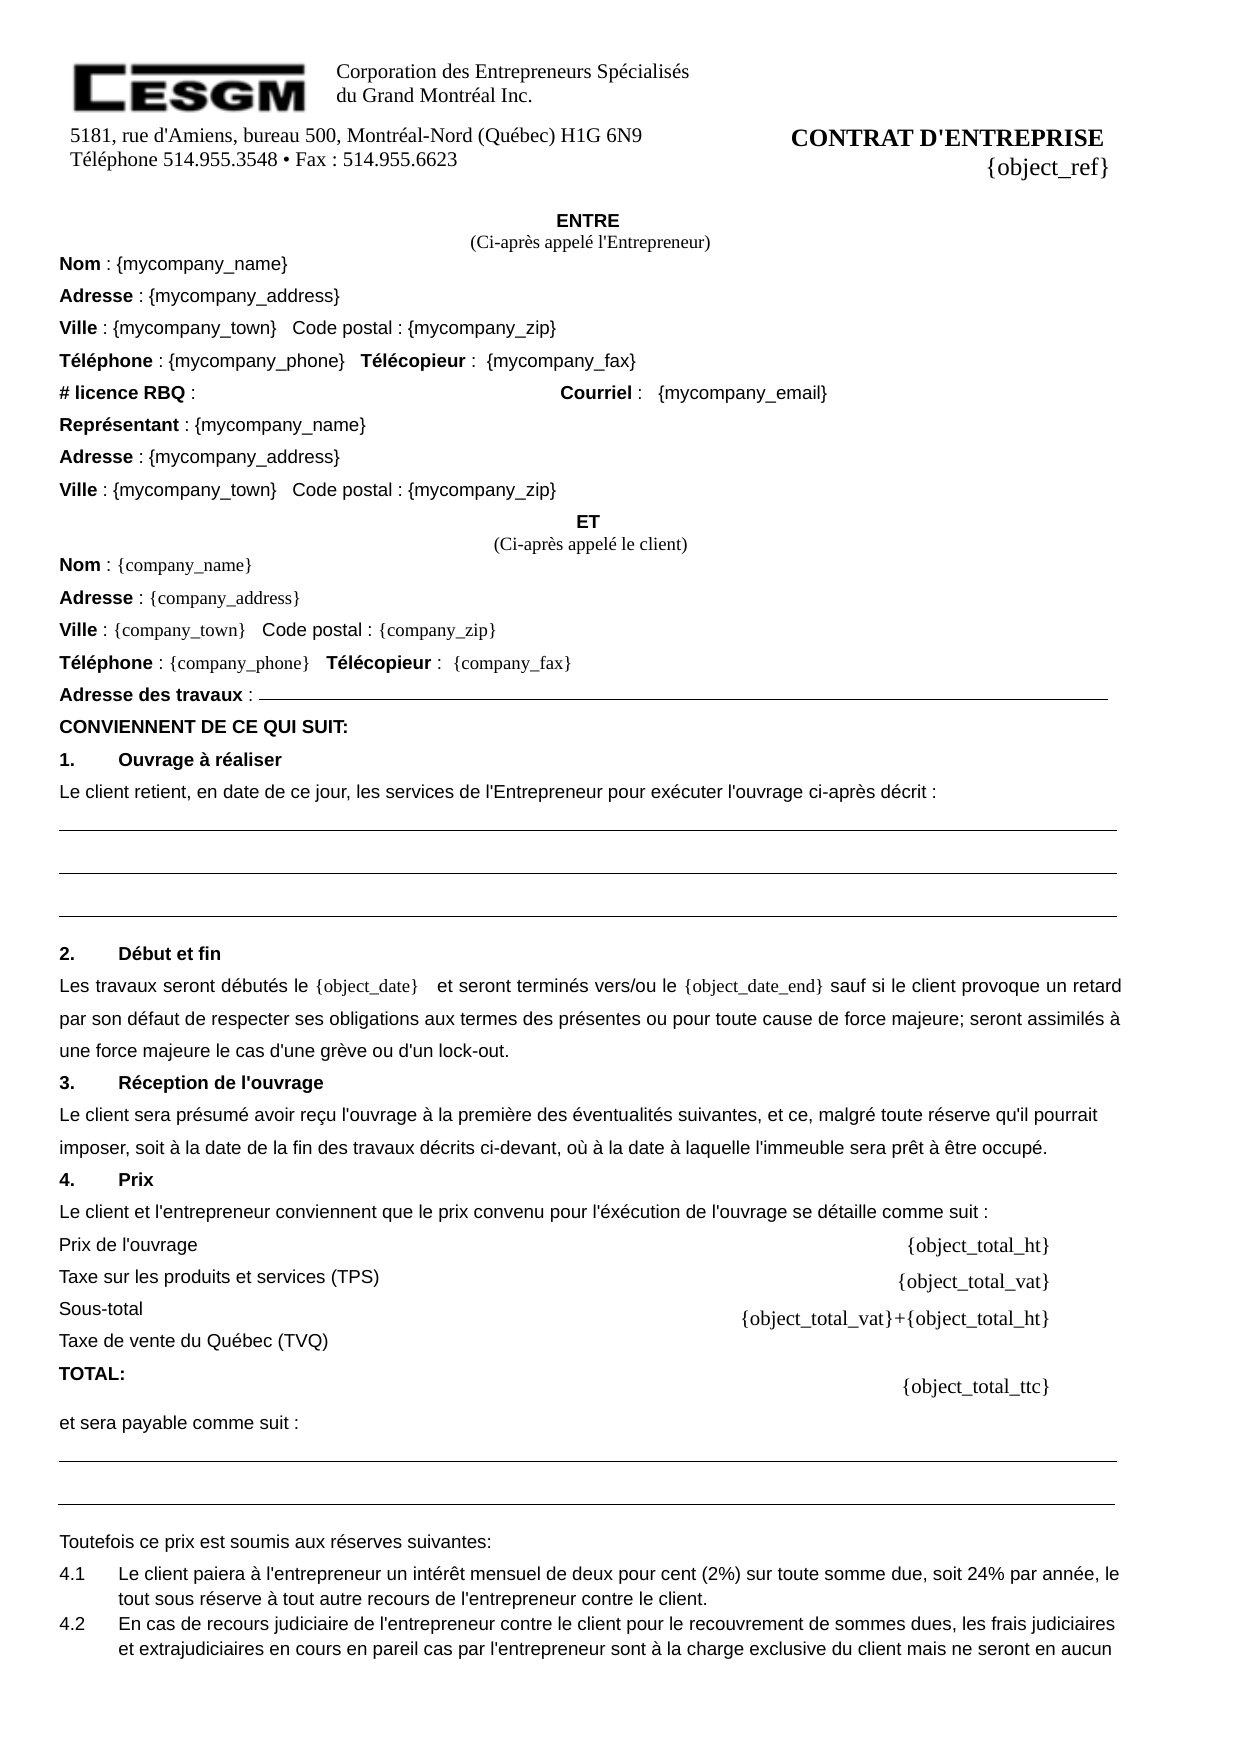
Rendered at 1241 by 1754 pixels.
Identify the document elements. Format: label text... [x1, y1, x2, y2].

text Nom : {mycompany_name} [59, 253, 1122, 274]
text (Ci-après appelé le client) [59, 532, 1122, 554]
text Les travaux seront débutés le {object_date} et seront terminés vers/ou le {object_date_end} sauf si le client provoque un retard par son défaut de respecter ses obligations aux termes des présentes ou pour toute cause de force majeure; seront assimilés à une force majeure le cas d'une grève ou d'un lock-out. [59, 975, 1122, 1061]
text Représentant : {mycompany_name} [59, 414, 1122, 436]
text Ville : {company_town} Code postal : {company_zip} [59, 619, 1122, 641]
list Réception de l'ouvrage [59, 1072, 1122, 1093]
text (Ci-après appelé l'Entrepreneur) [59, 231, 1122, 253]
table_header [59, 59, 69, 123]
text ET [59, 511, 1122, 532]
text et sera payable comme suit : [59, 1412, 1122, 1434]
text Téléphone : {mycompany_phone} Télécopieur : {mycompany_fax} [59, 349, 1122, 371]
text # licence RBQ : Courriel : {mycompany_email} [59, 382, 1122, 403]
text Le client sera présumé avoir reçu l'ouvrage à la première des éventualités suivantes, et ce, malgré toute réserve qu'il pourrait imposer, soit à la date de la fin des travaux décrits ci-devant, où à la date à laquelle l'immeuble sera prêt à être occupé. [59, 1104, 1122, 1158]
text ENTRE [59, 209, 1122, 231]
text Téléphone : {company_phone} Télécopieur : {company_fax} [59, 652, 1122, 673]
text CONVIENNENT DE CE QUI SUIT: [59, 716, 1122, 738]
text Toutefois ce prix est soumis aux réserves suivantes: [59, 1531, 1122, 1552]
list Début et fin [59, 943, 1122, 964]
table_header Corporation des Entrepreneurs Spécialisés du Grand Montréal Inc. [325, 59, 723, 123]
table_cell 5181, rue d'Amiens, bureau 500, Montréal-Nord (Québec) H1G 6N9 Téléphone 514.955.3548 • Fax : 514.955.6623 [59, 123, 723, 181]
list Le client paiera à l'entrepreneur un intérêt mensuel de deux pour cent (2%) sur toute somme due, soit 24% par année, le tout sous réserve à tout autre recours de l'entrepreneur contre le client. [59, 1563, 1122, 1609]
table_header [314, 59, 325, 123]
text Adresse : {mycompany_address} [59, 446, 1122, 468]
table_header [723, 59, 1122, 123]
list Ouvrage à réaliser [59, 749, 1122, 770]
list Prix [59, 1169, 1122, 1190]
table_cell CONTRAT D'ENTREPRISE {object_ref} [723, 123, 1122, 181]
text Adresse : {company_address} [59, 587, 1122, 608]
list En cas de recours judiciaire de l'entrepreneur contre le client pour le recouvrement de sommes dues, les frais judiciaires et extrajudiciaires en cours en pareil cas par l'entrepreneur sont à la charge exclusive du client mais ne seront en aucun [59, 1612, 1122, 1659]
text Nom : {company_name} [59, 554, 1122, 576]
table_header Prix de l'ouvrage Taxe sur les produits et services (TPS) Sous-total Taxe de vente du Québec (TVQ) TOTAL: [59, 1233, 560, 1412]
text Ville : {mycompany_town} Code postal : {mycompany_zip} [59, 479, 1122, 500]
table_header {object_total_ht} {object_total_vat} {object_total_vat}+{object_total_ht} {object_total_ttc} [560, 1233, 1062, 1412]
text Le client retient, en date de ce jour, les services de l'Entrepreneur pour exécuter l'ouvrage ci-après décrit : [59, 781, 1122, 802]
text Adresse des travaux : [59, 684, 1122, 706]
text Ville : {mycompany_town} Code postal : {mycompany_zip} [59, 317, 1122, 339]
text Le client et l'entrepreneur conviennent que le prix convenu pour l'éxécution de l'ouvrage se détaille comme suit : [59, 1201, 1122, 1223]
text Adresse : {mycompany_address} [59, 285, 1122, 306]
